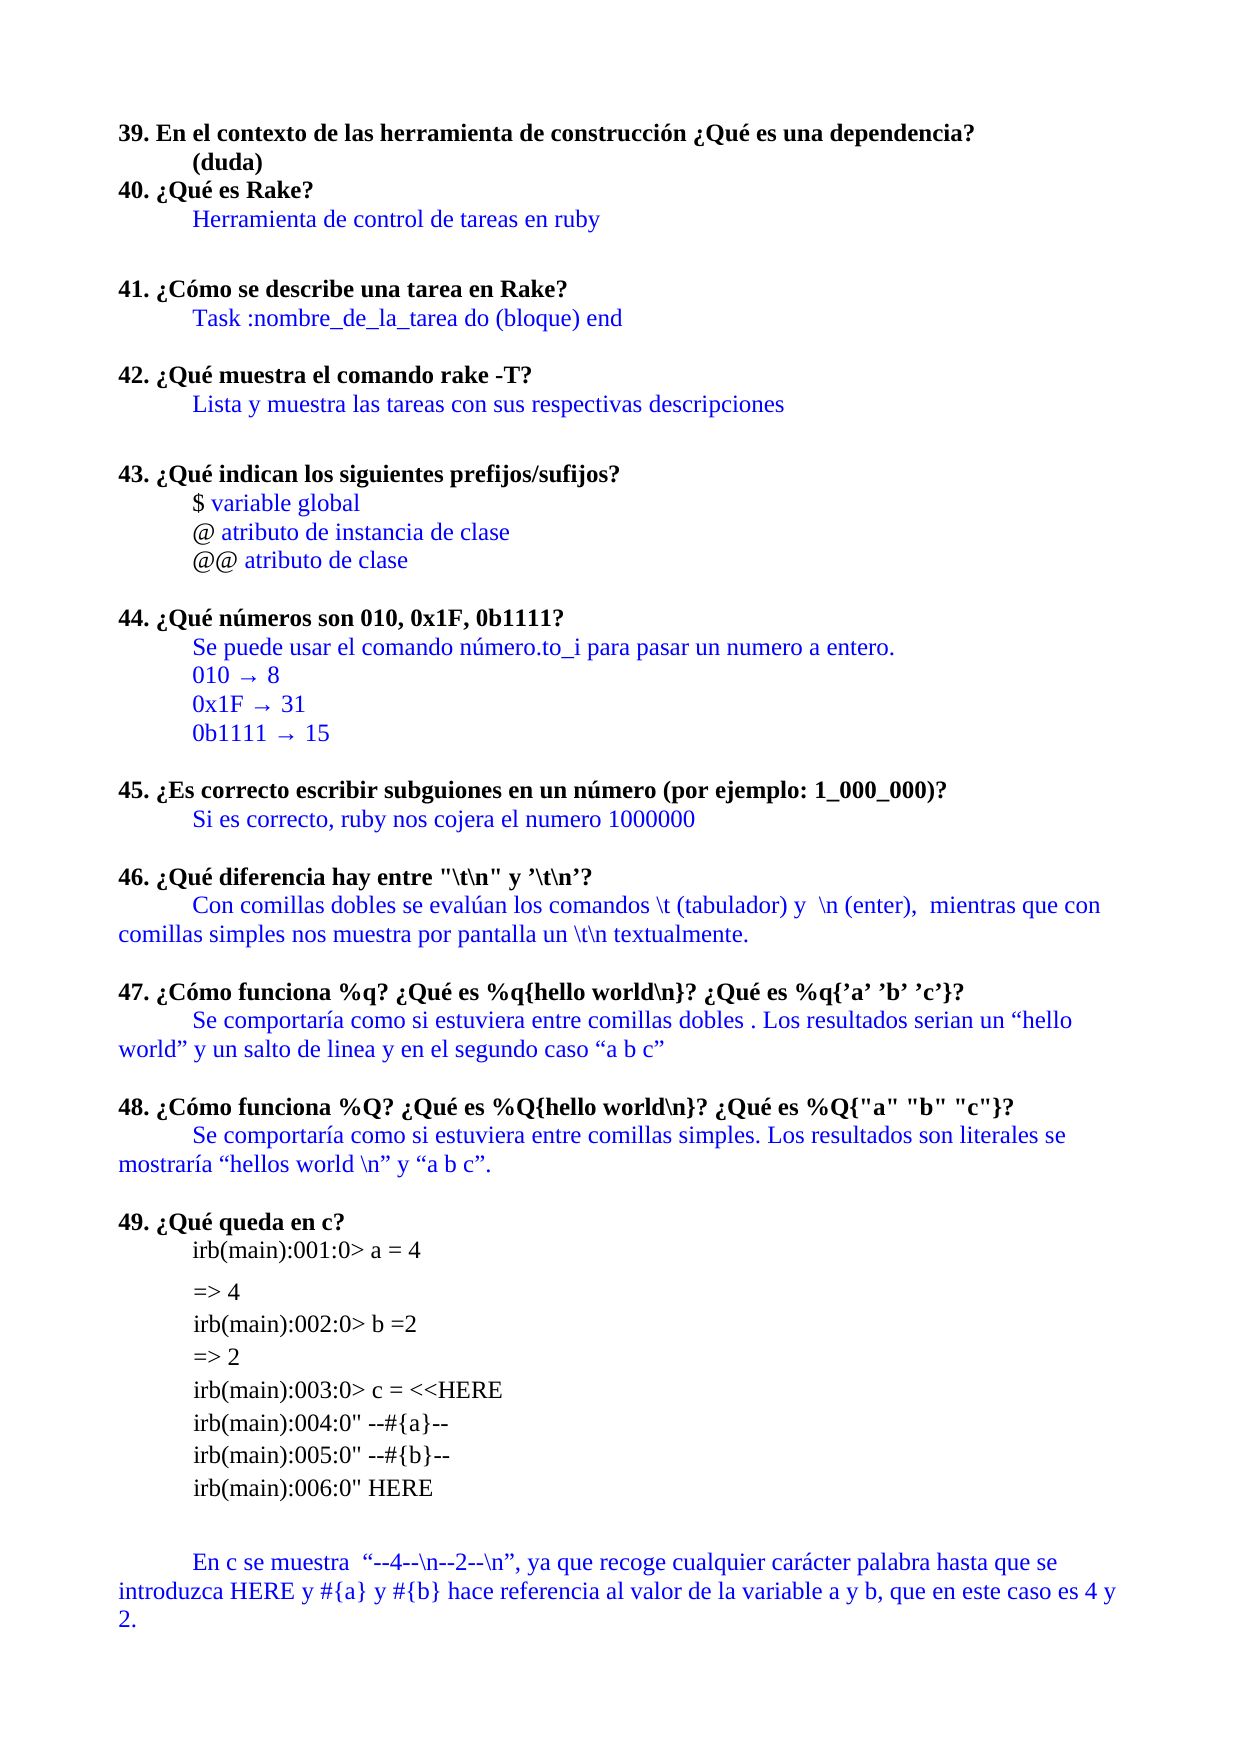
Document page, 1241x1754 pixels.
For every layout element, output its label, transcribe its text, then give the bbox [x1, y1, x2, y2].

text 010 → 8 [118, 661, 1122, 689]
text 0x1F → 31 [118, 689, 1122, 718]
text irb(main):004:0" --#{a}-- [193, 1408, 1122, 1436]
text irb(main):002:0> b =2 [193, 1309, 1122, 1338]
text Si es correcto, ruby nos cojera el numero 1000000 [118, 804, 1122, 833]
text 41. ¿Cómo se describe una tarea en Rake? [118, 274, 1122, 303]
text Se comportaría como si estuviera entre comillas simples. Los resultados son literales se mostraría “hellos world \n” y “a b c”. [118, 1121, 1122, 1178]
text irb(main):003:0> c = <<HERE [193, 1375, 1122, 1404]
text 45. ¿Es correcto escribir subguiones en un número (por ejemplo: 1_000_000)? [118, 776, 1122, 804]
text 44. ¿Qué números son 010, 0x1F, 0b1111? [118, 603, 1122, 632]
text @ atributo de instancia de clase [118, 517, 1122, 546]
text 49. ¿Qué queda en c? [118, 1207, 1122, 1236]
text irb(main):006:0" HERE [193, 1473, 1122, 1502]
text Task :nombre_de_la_tarea do (bloque) end [118, 303, 1122, 332]
text => 4 [193, 1277, 1122, 1306]
text Con comillas dobles se evalúan los comandos \t (tabulador) y \n (enter), mientras que con comillas simples nos muestra por pantalla un \t\n textualmente. [118, 891, 1122, 948]
text Se puede usar el comando número.to_i para pasar un numero a entero. [118, 632, 1122, 661]
text 39. En el contexto de las herramienta de construcción ¿Qué es una dependencia? [118, 118, 1122, 147]
text 47. ¿Cómo funciona %q? ¿Qué es %q{hello world\n}? ¿Qué es %q{’a’ ’b’ ’c’}? [118, 977, 1122, 1006]
text $ variable global [118, 488, 1122, 517]
text 43. ¿Qué indican los siguientes prefijos/sufijos? [118, 459, 1122, 488]
text 48. ¿Cómo funciona %Q? ¿Qué es %Q{hello world\n}? ¿Qué es %Q{"a" "b" "c"}? [118, 1092, 1122, 1121]
text irb(main):001:0> a = 4 [118, 1236, 1122, 1264]
text Lista y muestra las tareas con sus respectivas descripciones [118, 389, 1122, 418]
text 0b1111 → 15 [118, 718, 1122, 747]
text irb(main):005:0" --#{b}-- [193, 1440, 1122, 1469]
text @@ atributo de clase [118, 546, 1122, 574]
text Se comportaría como si estuviera entre comillas dobles . Los resultados serian un “hello world” y un salto de linea y en el segundo caso “a b c” [118, 1006, 1122, 1063]
text 40. ¿Qué es Rake? [118, 176, 1122, 204]
text 46. ¿Qué diferencia hay entre "\t\n" y ’\t\n’? [118, 862, 1122, 891]
text (duda) [118, 147, 1122, 176]
text => 2 [193, 1342, 1122, 1371]
text En c se muestra “--4--\n--2--\n”, ya que recoge cualquier carácter palabra hasta que se introduzca HERE y #{a} y #{b} hace referencia al valor de la variable a y b, que en este caso es 4 y 2. [118, 1547, 1122, 1633]
text Herramienta de control de tareas en ruby [118, 204, 1122, 233]
text 42. ¿Qué muestra el comando rake -T? [118, 361, 1122, 389]
